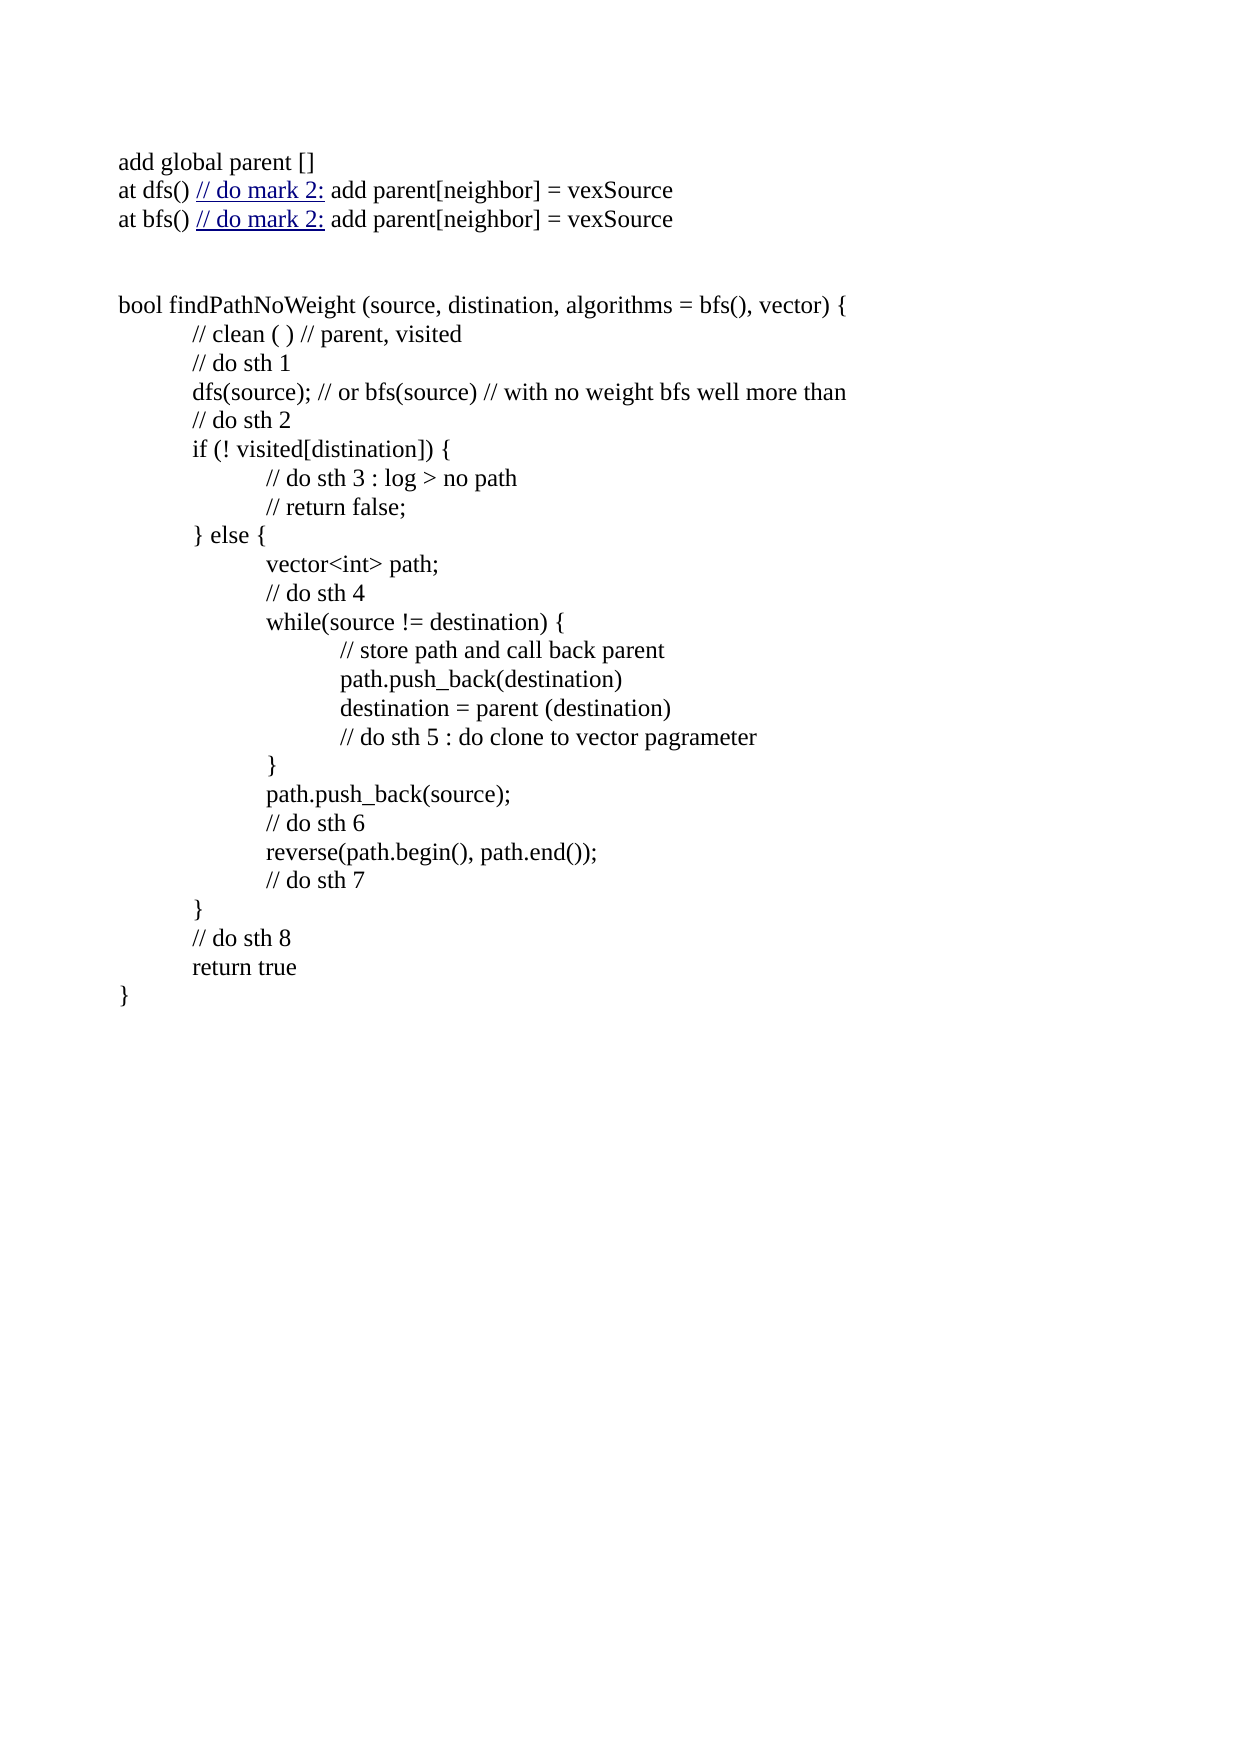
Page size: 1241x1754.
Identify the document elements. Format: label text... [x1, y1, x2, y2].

text destination = parent (destination) [118, 693, 1122, 722]
text vector<int> path; [118, 549, 1122, 578]
text add global parent [] [118, 147, 1122, 176]
text // do sth 3 : log > no path [118, 463, 1122, 492]
text // do sth 1 [118, 348, 1122, 377]
text path.push_back(source); [118, 779, 1122, 808]
text // do sth 8 [118, 923, 1122, 952]
text } [118, 894, 1122, 923]
text // do sth 7 [118, 866, 1122, 894]
text while(source != destination) { [118, 607, 1122, 636]
text dfs(source); // or bfs(source) // with no weight bfs well more than [118, 377, 1122, 406]
text reverse(path.begin(), path.end()); [118, 837, 1122, 866]
text // store path and call back parent [118, 636, 1122, 664]
text // do sth 5 : do clone to vector pagrameter [118, 722, 1122, 751]
text // do sth 6 [118, 808, 1122, 837]
text at bfs() // do mark 2: add parent[neighbor] = vexSource [118, 204, 1122, 233]
text bool findPathNoWeight (source, distination, algorithms = bfs(), vector) { [118, 291, 1122, 319]
text } [118, 981, 1122, 1009]
text // do sth 4 [118, 578, 1122, 607]
text } else { [118, 521, 1122, 549]
text } [118, 751, 1122, 779]
text // do sth 2 [118, 406, 1122, 434]
text // return false; [118, 492, 1122, 521]
text at dfs() // do mark 2: add parent[neighbor] = vexSource [118, 176, 1122, 204]
text // clean ( ) // parent, visited [118, 319, 1122, 348]
text return true [118, 952, 1122, 981]
text path.push_back(destination) [118, 664, 1122, 693]
text if (! visited[distination]) { [118, 434, 1122, 463]
